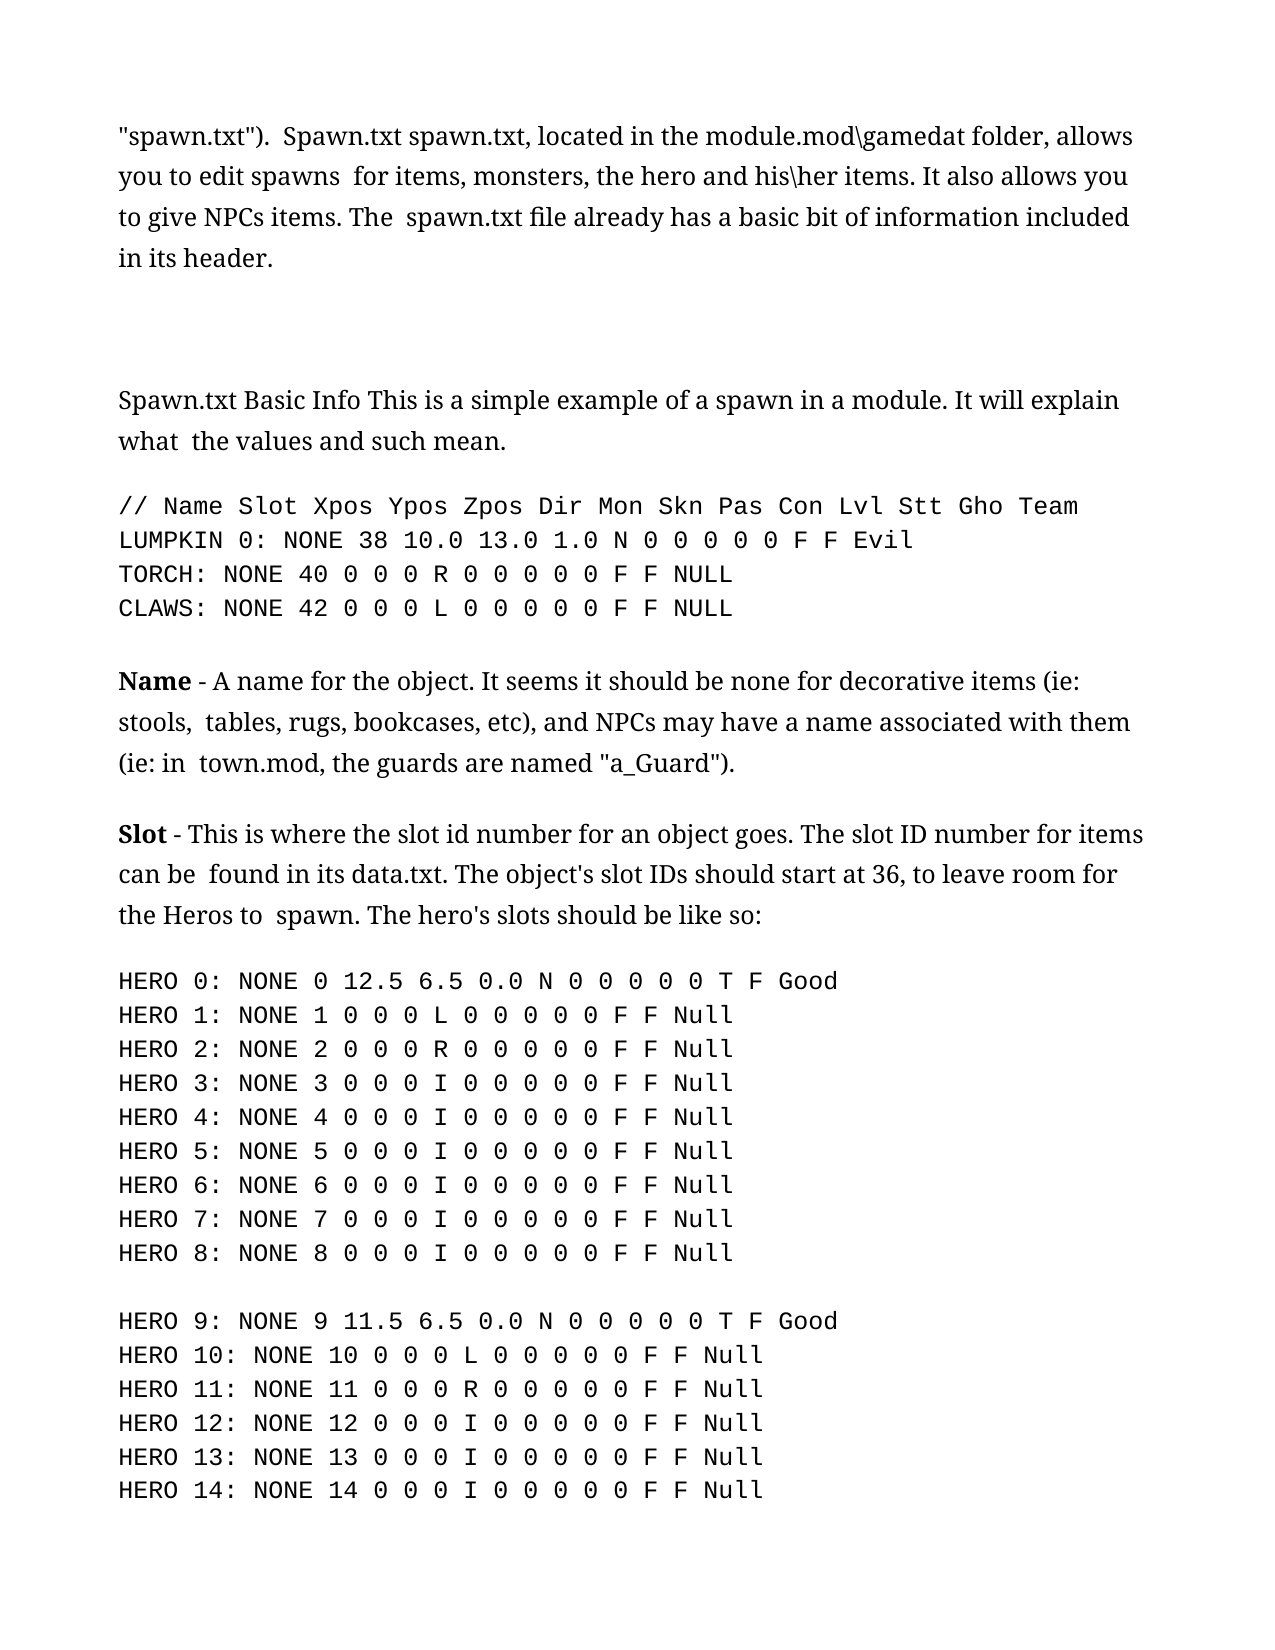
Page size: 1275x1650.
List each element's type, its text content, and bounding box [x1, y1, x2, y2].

text HERO 2: NONE 2 0 0 0 R 0 0 0 0 0 F F Null [118, 1037, 1157, 1065]
text // Name Slot Xpos Ypos Zpos Dir Mon Skn Pas Con Lvl Stt Gho Team [118, 494, 1157, 522]
text HERO 3: NONE 3 0 0 0 I 0 0 0 0 0 F F Null [118, 1071, 1157, 1099]
text HERO 7: NONE 7 0 0 0 I 0 0 0 0 0 F F Null [118, 1206, 1157, 1235]
text HERO 9: NONE 9 11.5 6.5 0.0 N 0 0 0 0 0 T F Good [118, 1308, 1157, 1337]
text Spawn.txt Basic Info This is a simple example of a spawn in a module. It will explain what the values and such mean. [118, 382, 1157, 457]
text HERO 0: NONE 0 12.5 6.5 0.0 N 0 0 0 0 0 T F Good [118, 969, 1157, 997]
text HERO 1: NONE 1 0 0 0 L 0 0 0 0 0 F F Null [118, 1003, 1157, 1031]
text HERO 13: NONE 13 0 0 0 I 0 0 0 0 0 F F Null [118, 1444, 1157, 1472]
text HERO 5: NONE 5 0 0 0 I 0 0 0 0 0 F F Null [118, 1138, 1157, 1167]
text CLAWS: NONE 42 0 0 0 L 0 0 0 0 0 F F NULL [118, 596, 1157, 624]
text HERO 12: NONE 12 0 0 0 I 0 0 0 0 0 F F Null [118, 1410, 1157, 1438]
text Slot - This is where the slot id number for an object goes. The slot ID number for items can be found in its data.txt. The object's slot IDs should start at 36, to leave room for the Heros to spawn. The hero's slots should be like so: [118, 816, 1157, 932]
text TORCH: NONE 40 0 0 0 R 0 0 0 0 0 F F NULL [118, 562, 1157, 590]
text HERO 10: NONE 10 0 0 0 L 0 0 0 0 0 F F Null [118, 1342, 1157, 1371]
text HERO 8: NONE 8 0 0 0 I 0 0 0 0 0 F F Null [118, 1240, 1157, 1269]
text "spawn.txt"). Spawn.txt spawn.txt, located in the module.mod\gamedat folder, allows you to edit spawns for items, monsters, the hero and his\her items. It also allows you to give NPCs items. The spawn.txt file already has a basic bit of information included in its header. [118, 118, 1157, 275]
text Name - A name for the object. It seems it should be none for decorative items (ie: stools, tables, rugs, bookcases, etc), and NPCs may have a name associated with them (ie: in town.mod, the guards are named "a_Guard"). [118, 664, 1157, 779]
text HERO 6: NONE 6 0 0 0 I 0 0 0 0 0 F F Null [118, 1172, 1157, 1201]
text HERO 14: NONE 14 0 0 0 I 0 0 0 0 0 F F Null [118, 1478, 1157, 1506]
text LUMPKIN 0: NONE 38 10.0 13.0 1.0 N 0 0 0 0 0 F F Evil [118, 528, 1157, 556]
text HERO 4: NONE 4 0 0 0 I 0 0 0 0 0 F F Null [118, 1104, 1157, 1133]
text HERO 11: NONE 11 0 0 0 R 0 0 0 0 0 F F Null [118, 1376, 1157, 1404]
